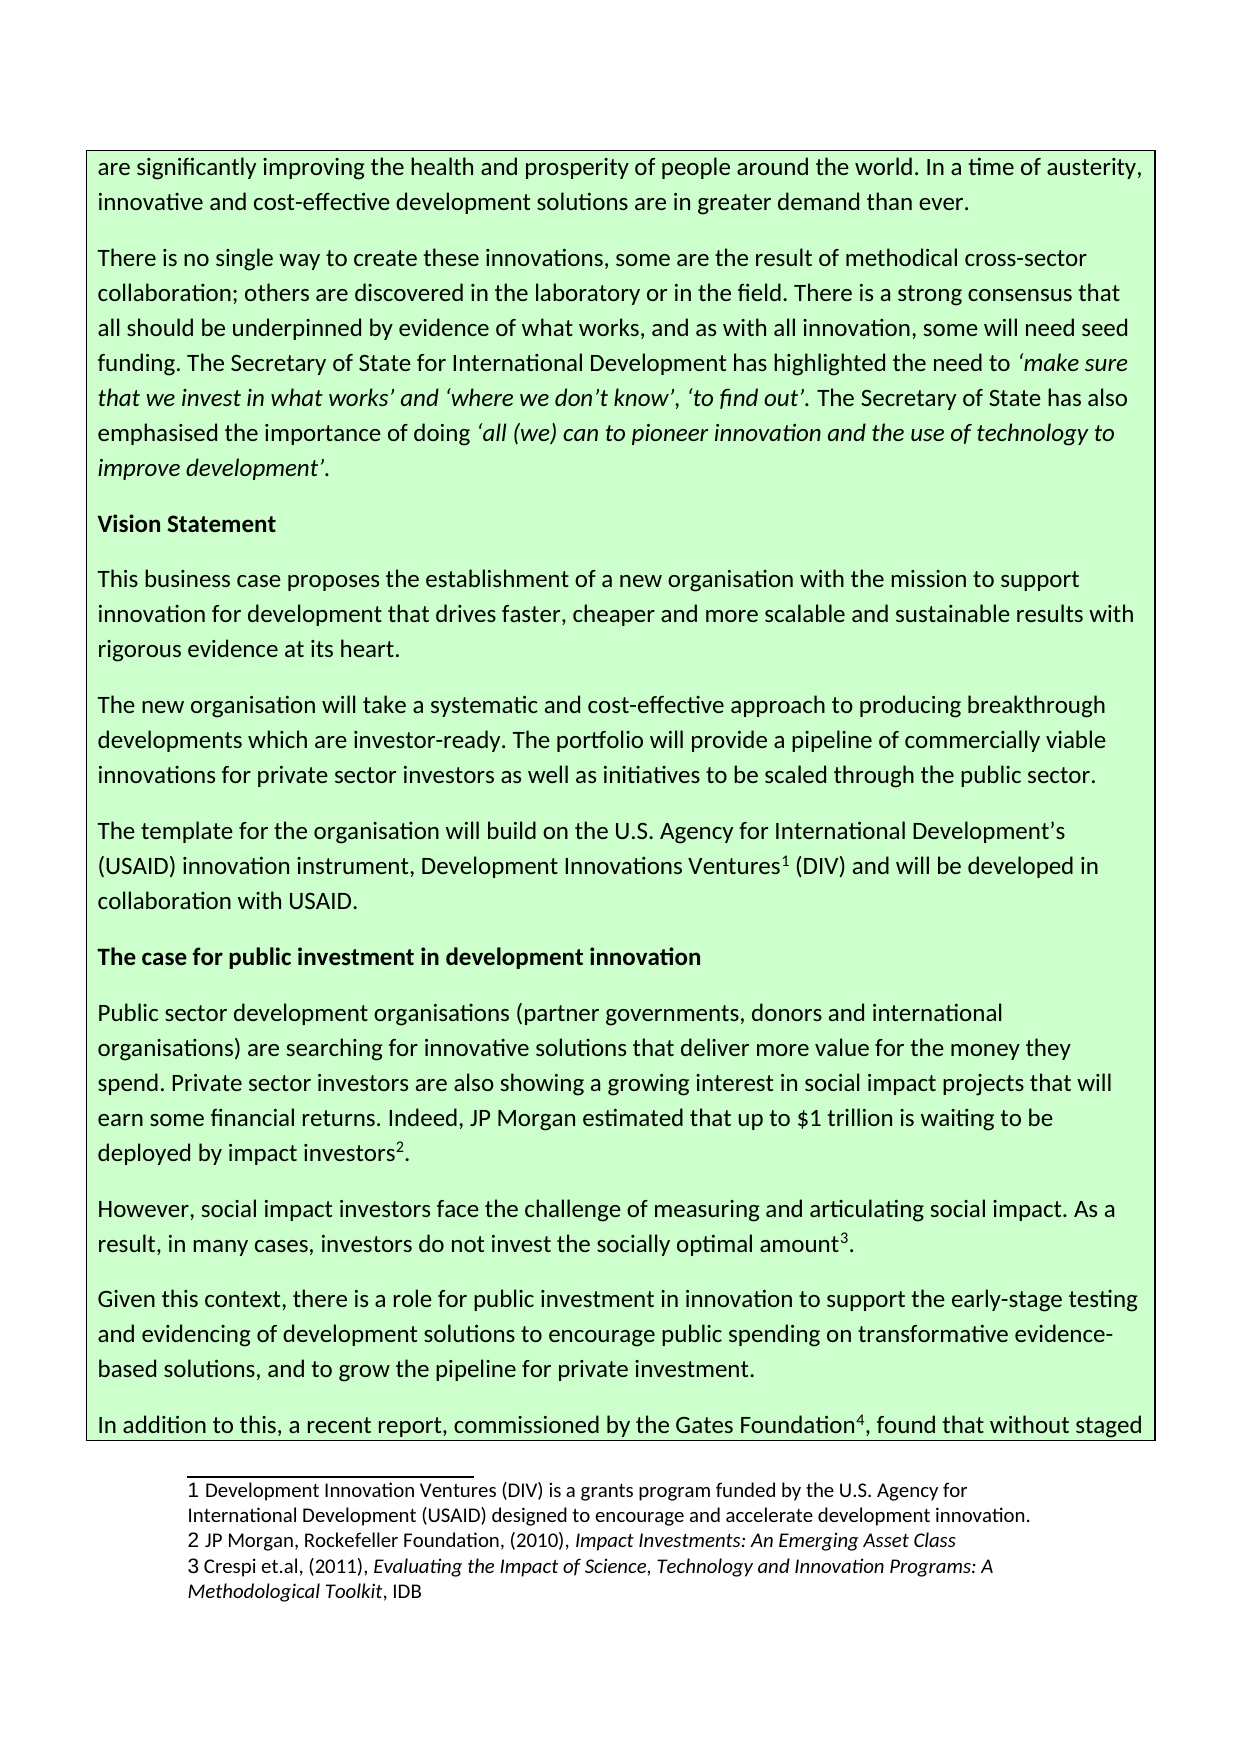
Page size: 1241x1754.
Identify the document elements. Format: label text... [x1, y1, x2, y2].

table_cell are significantly improving the health and prosperity of people around the world. In a time of austerity, innovative and cost-effective development solutions are in greater demand than ever. There is no single way to create these innovations, some are the result of methodical cross-sector collaboration; others are discovered in the laboratory or in the field. There is a strong consensus that all should be underpinned by evidence of what works, and as with all innovation, some will need seed funding. The Secretary of State for International Development has highlighted the need to ‘make sure that we invest in what works’ and ‘where we don’t know’, ‘to find out’. The Secretary of State has also emphasised the importance of doing ‘all (we) can to pioneer innovation and the use of technology to improve development’. Vision Statement This business case proposes the establishment of a new organisation with the mission to support innovation for development that drives faster, cheaper and more scalable and sustainable results with rigorous evidence at its heart. The new organisation will take a systematic and cost-effective approach to producing breakthrough developments which are investor-ready. The portfolio will provide a pipeline of commercially viable innovations for private sector investors as well as initiatives to be scaled through the public sector. The template for the organisation will build on the U.S. Agency for International Development’s (USAID) innovation instrument, Development Innovations Ventures (DIV) and will be developed in collaboration with USAID. The case for public investment in development innovation Public sector development organisations (partner governments, donors and international organisations) are searching for innovative solutions that deliver more value for the money they spend. Private sector investors are also showing a growing interest in social impact projects that will earn some financial returns. Indeed, JP Morgan estimated that up to $1 trillion is waiting to be deployed by impact investors. However, social impact investors face the challenge of measuring and articulating social impact. As a result, in many cases, investors do not invest the socially optimal amount. Given this context, there is a role for public investment in innovation to support the early-stage testing and evidencing of development solutions to encourage public spending on transformative evidence-based solutions, and to grow the pipeline for private investment. In addition to this, a recent report, commissioned by the Gates Foundation, found that without staged [87, 151, 1154, 1440]
